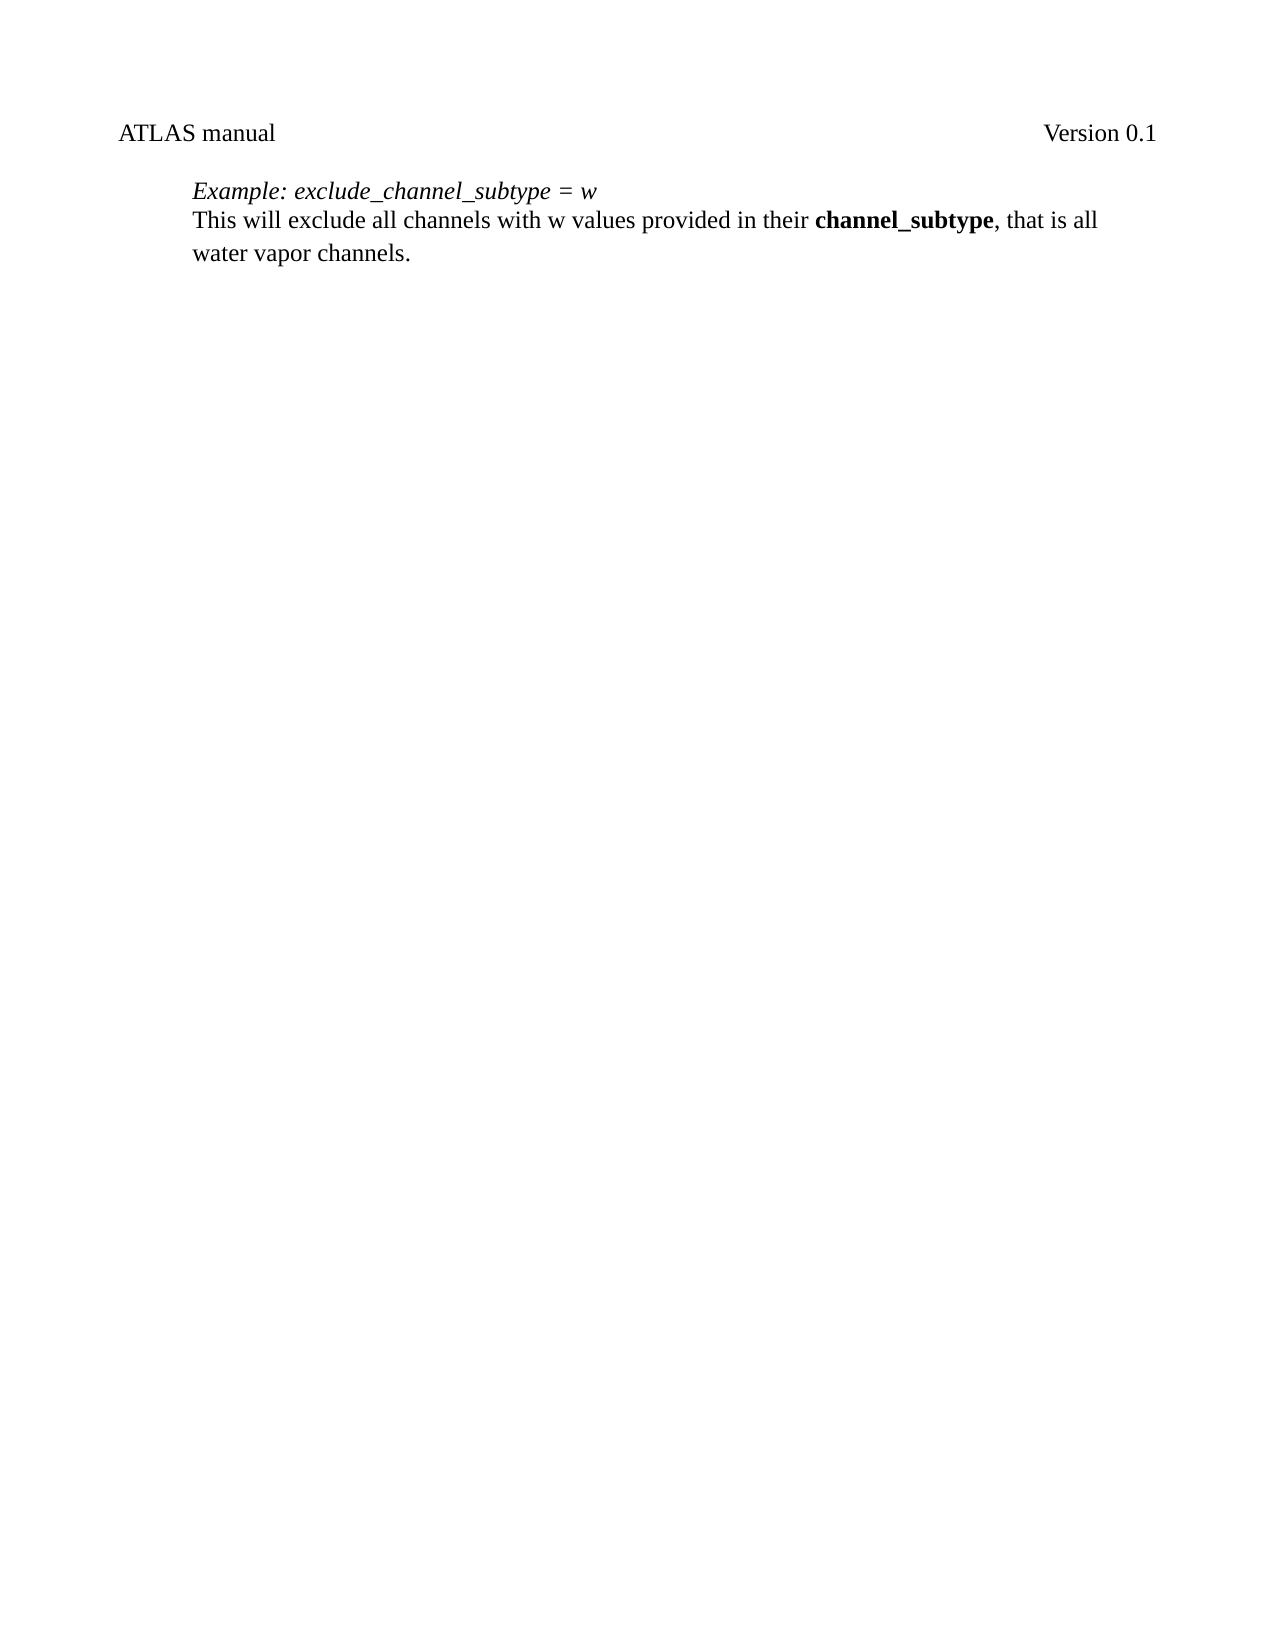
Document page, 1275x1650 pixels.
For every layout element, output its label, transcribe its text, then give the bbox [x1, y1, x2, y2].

text Example: exclude_channel_subtype = w [118, 176, 1157, 205]
text This will exclude all channels with w values provided in their channel_subtype, that is all water vapor channels. [118, 205, 1157, 267]
